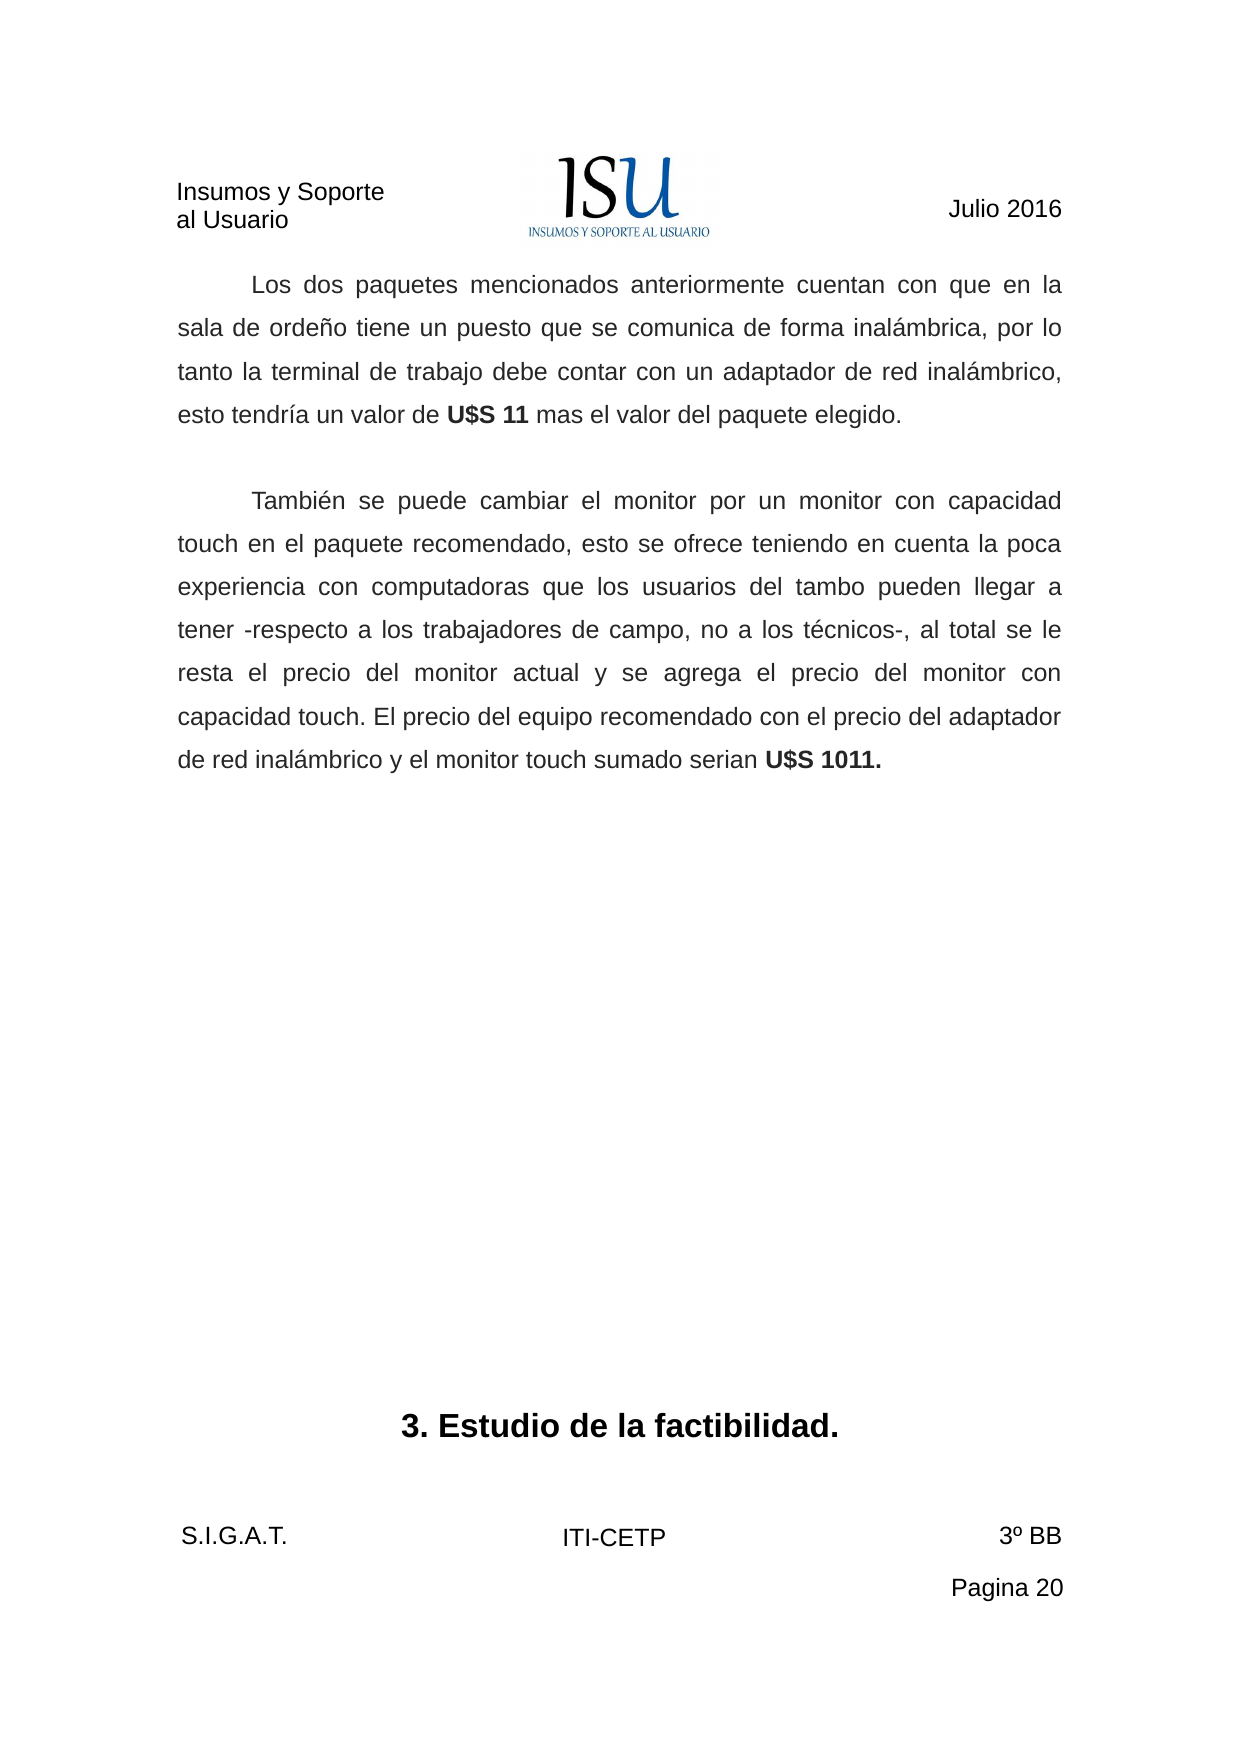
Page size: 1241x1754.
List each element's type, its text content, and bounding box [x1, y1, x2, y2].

text 3. Estudio de la factibilidad. [177, 1406, 1063, 1444]
picture [517, 138, 723, 252]
text También se puede cambiar el monitor por un monitor con capacidad touch en el paquete recomendado, esto se ofrece teniendo en cuenta la poca experiencia con computadoras que los usuarios del tambo pueden llegar a tener -respecto a los trabajadores de campo, no a los técnicos-, al total se le resta el precio del monitor actual y se agrega el precio del monitor con capacidad touch. El precio del equipo recomendado con el precio del adaptador de red inalámbrico y el monitor touch sumado serian U$S 1011. [177, 486, 1063, 773]
text Los dos paquetes mencionados anteriormente cuentan con que en la sala de ordeño tiene un puesto que se comunica de forma inalámbrica, por lo tanto la terminal de trabajo debe contar con un adaptador de red inalámbrico, esto tendría un valor de U$S 11 mas el valor del paquete elegido. [177, 270, 1063, 428]
